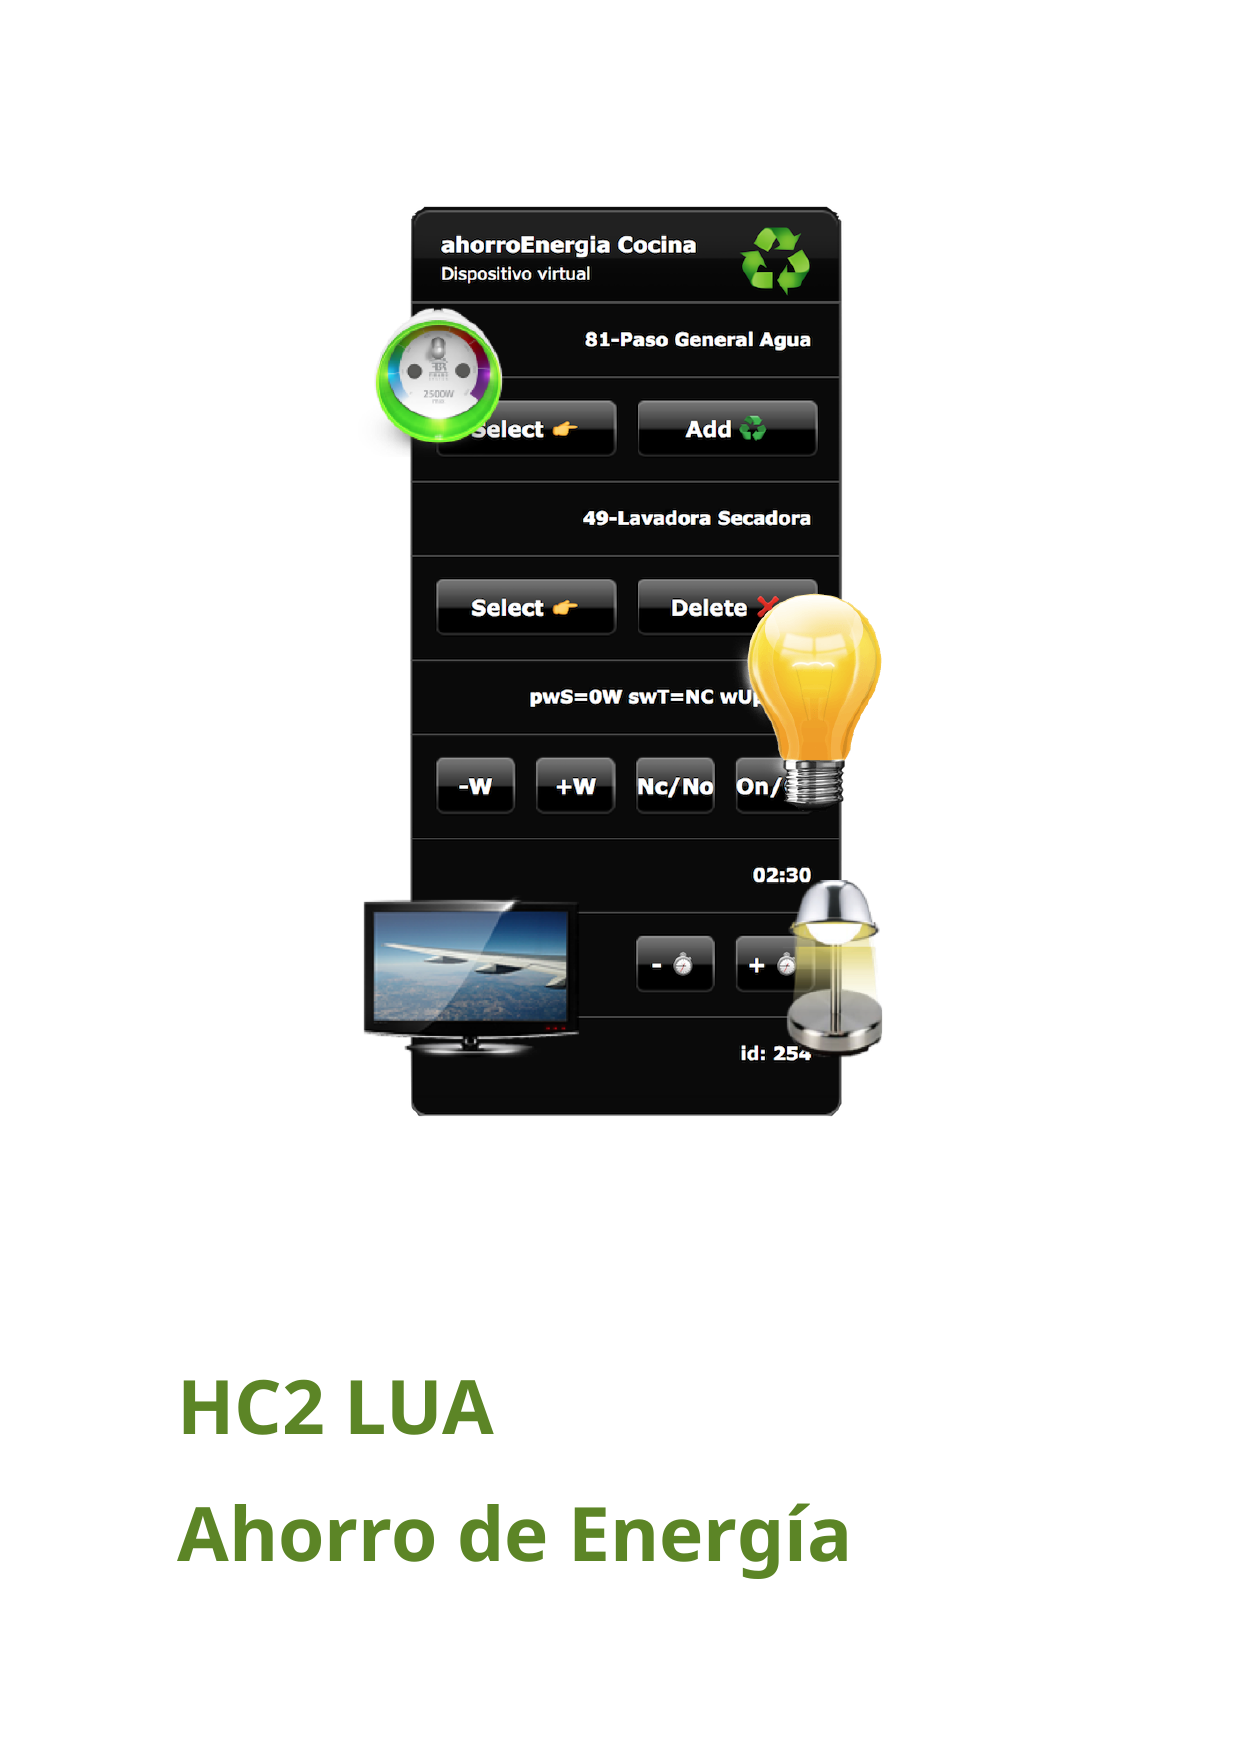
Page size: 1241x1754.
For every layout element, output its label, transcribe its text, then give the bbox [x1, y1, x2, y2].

text Ahorro de Energía [177, 1482, 1063, 1584]
picture [358, 147, 883, 1228]
text HC2 LUA [177, 1354, 1063, 1457]
